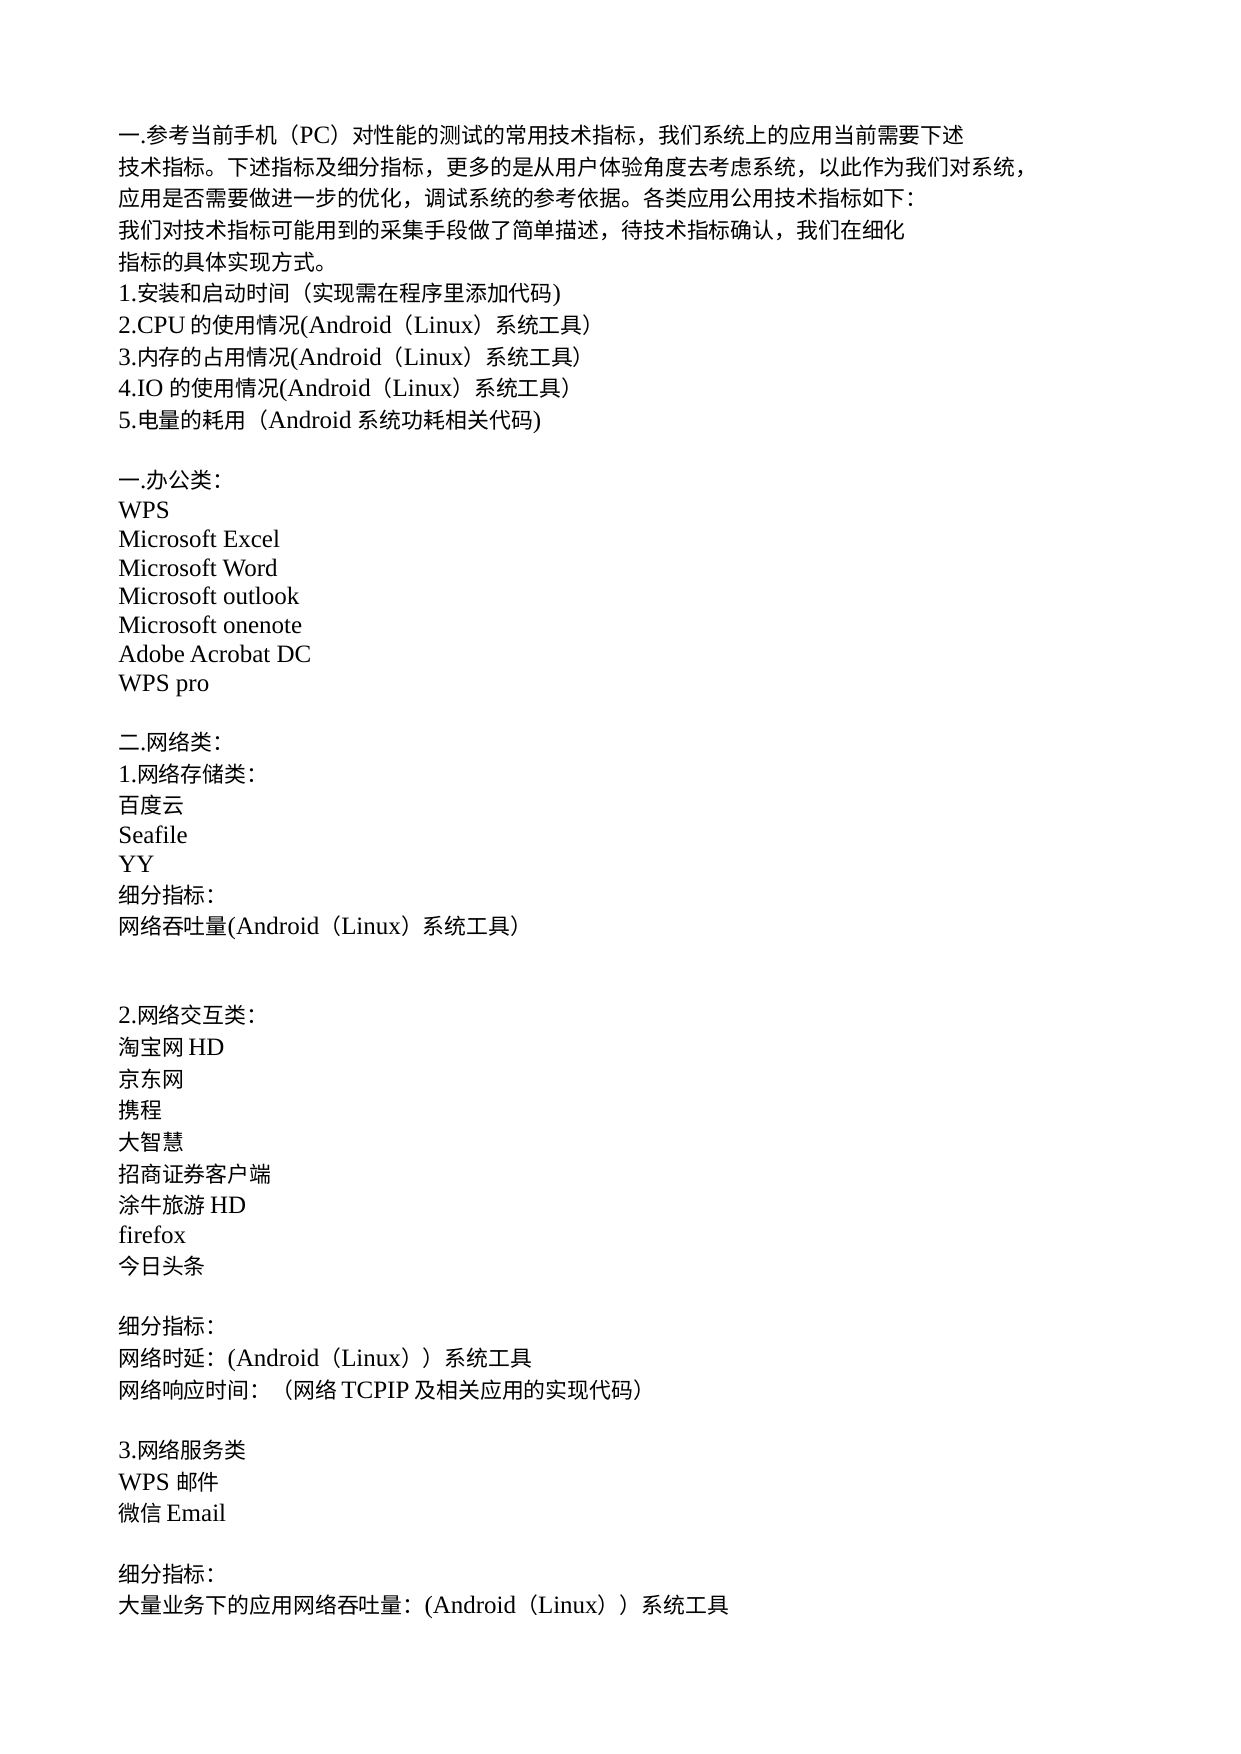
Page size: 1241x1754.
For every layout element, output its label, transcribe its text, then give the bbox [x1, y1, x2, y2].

text 京东网 [118, 1062, 1122, 1093]
text 一.参考当前手机（PC）对性能的测试的常用技术指标，我们系统上的应用当前需要下述 [118, 118, 1122, 150]
text 招商证券客户端 [118, 1157, 1122, 1188]
text Adobe Acrobat DC [118, 639, 1122, 668]
text 淘宝网HD [118, 1030, 1122, 1062]
text 应用是否需要做进一步的优化，调试系统的参考依据。各类应用公用技术指标如下： [118, 181, 1122, 213]
text 5.电量的耗用（Android 系统功耗相关代码) [118, 403, 1122, 435]
text 网络吞吐量(Android（Linux）系统工具） [118, 909, 1122, 941]
text 指标的具体实现方式。 [118, 245, 1122, 276]
text 细分指标： [118, 878, 1122, 909]
text 百度云 [118, 788, 1122, 820]
text 1.网络存储类： [118, 757, 1122, 788]
text Microsoft Word [118, 553, 1122, 581]
text 4.IO 的使用情况(Android（Linux）系统工具） [118, 371, 1122, 403]
text 2.网络交互类： [118, 998, 1122, 1030]
text Microsoft Excel [118, 524, 1122, 553]
text 二.网络类： [118, 725, 1122, 757]
text WPS pro [118, 668, 1122, 696]
text 技术指标。下述指标及细分指标，更多的是从用户体验角度去考虑系统，以此作为我们对系统， [118, 150, 1122, 181]
text 携程 [118, 1093, 1122, 1125]
text WPS [118, 495, 1122, 524]
text 我们对技术指标可能用到的采集手段做了简单描述，待技术指标确认，我们在细化 [118, 213, 1122, 245]
text 1.安装和启动时间（实现需在程序里添加代码) 2.CPU的使用情况(Android（Linux）系统工具） 3.内存的占用情况(Android（Linux）系统工具） [118, 276, 1122, 371]
text 网络响应时间：（网络TCPIP及相关应用的实现代码） [118, 1373, 1122, 1404]
text 微信Email [118, 1496, 1122, 1528]
text 网络时延：(Android（Linux））系统工具 [118, 1341, 1122, 1373]
text 3.网络服务类 [118, 1433, 1122, 1465]
text 一.办公类： [118, 463, 1122, 495]
text WPS 邮件 [118, 1465, 1122, 1496]
text 大智慧 [118, 1125, 1122, 1157]
text YY [118, 849, 1122, 878]
text firefox [118, 1220, 1122, 1249]
text 大量业务下的应用网络吞吐量：(Android（Linux））系统工具 [118, 1588, 1122, 1620]
text Microsoft onenote [118, 610, 1122, 639]
text Microsoft outlook [118, 581, 1122, 610]
text 涂牛旅游HD [118, 1188, 1122, 1220]
text 今日头条 [118, 1249, 1122, 1281]
text 细分指标： [118, 1557, 1122, 1588]
text 细分指标： [118, 1309, 1122, 1341]
text Seafile [118, 820, 1122, 849]
